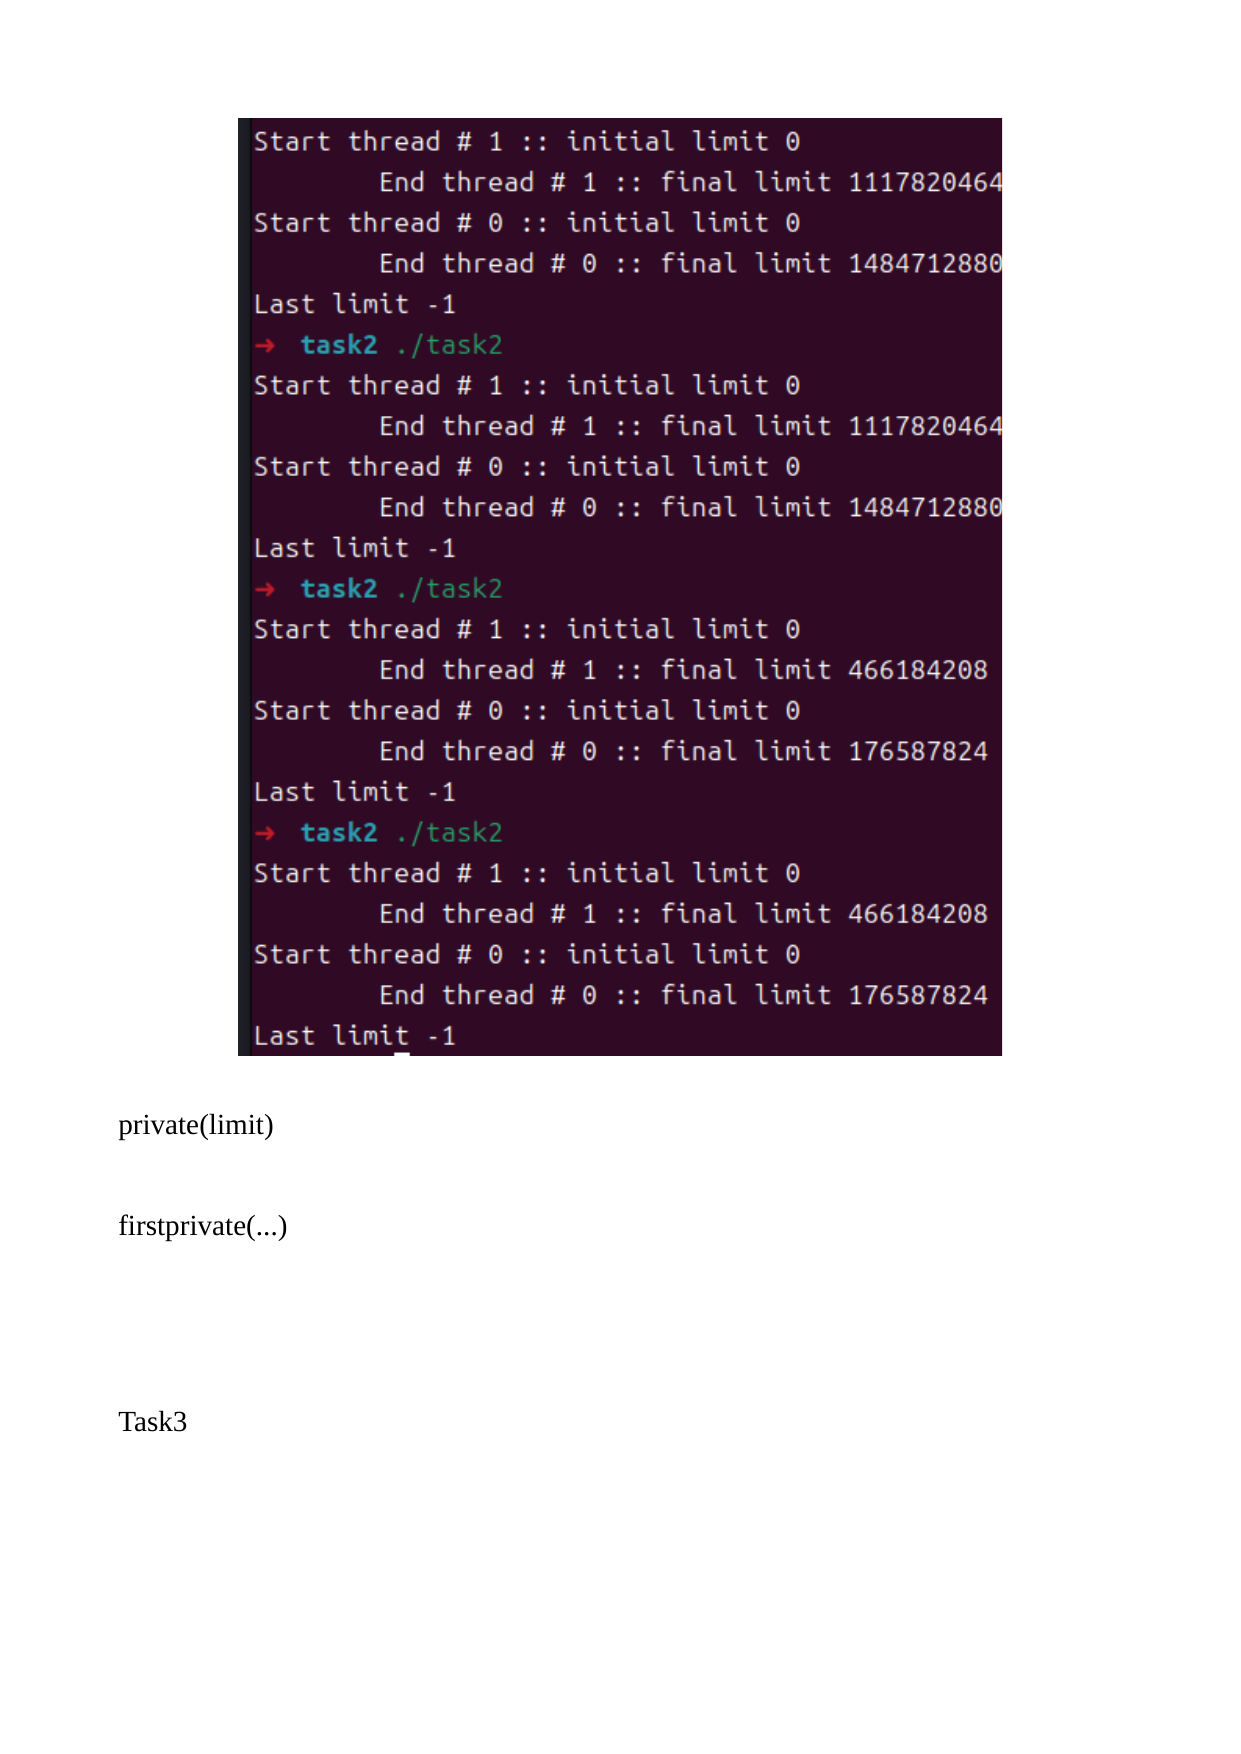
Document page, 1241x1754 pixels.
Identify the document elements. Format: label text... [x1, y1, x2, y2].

text firstprivate(...) [118, 1208, 1122, 1242]
text Task3 [118, 1404, 1122, 1438]
picture [238, 118, 1003, 1056]
text private(limit) [118, 1107, 1122, 1141]
